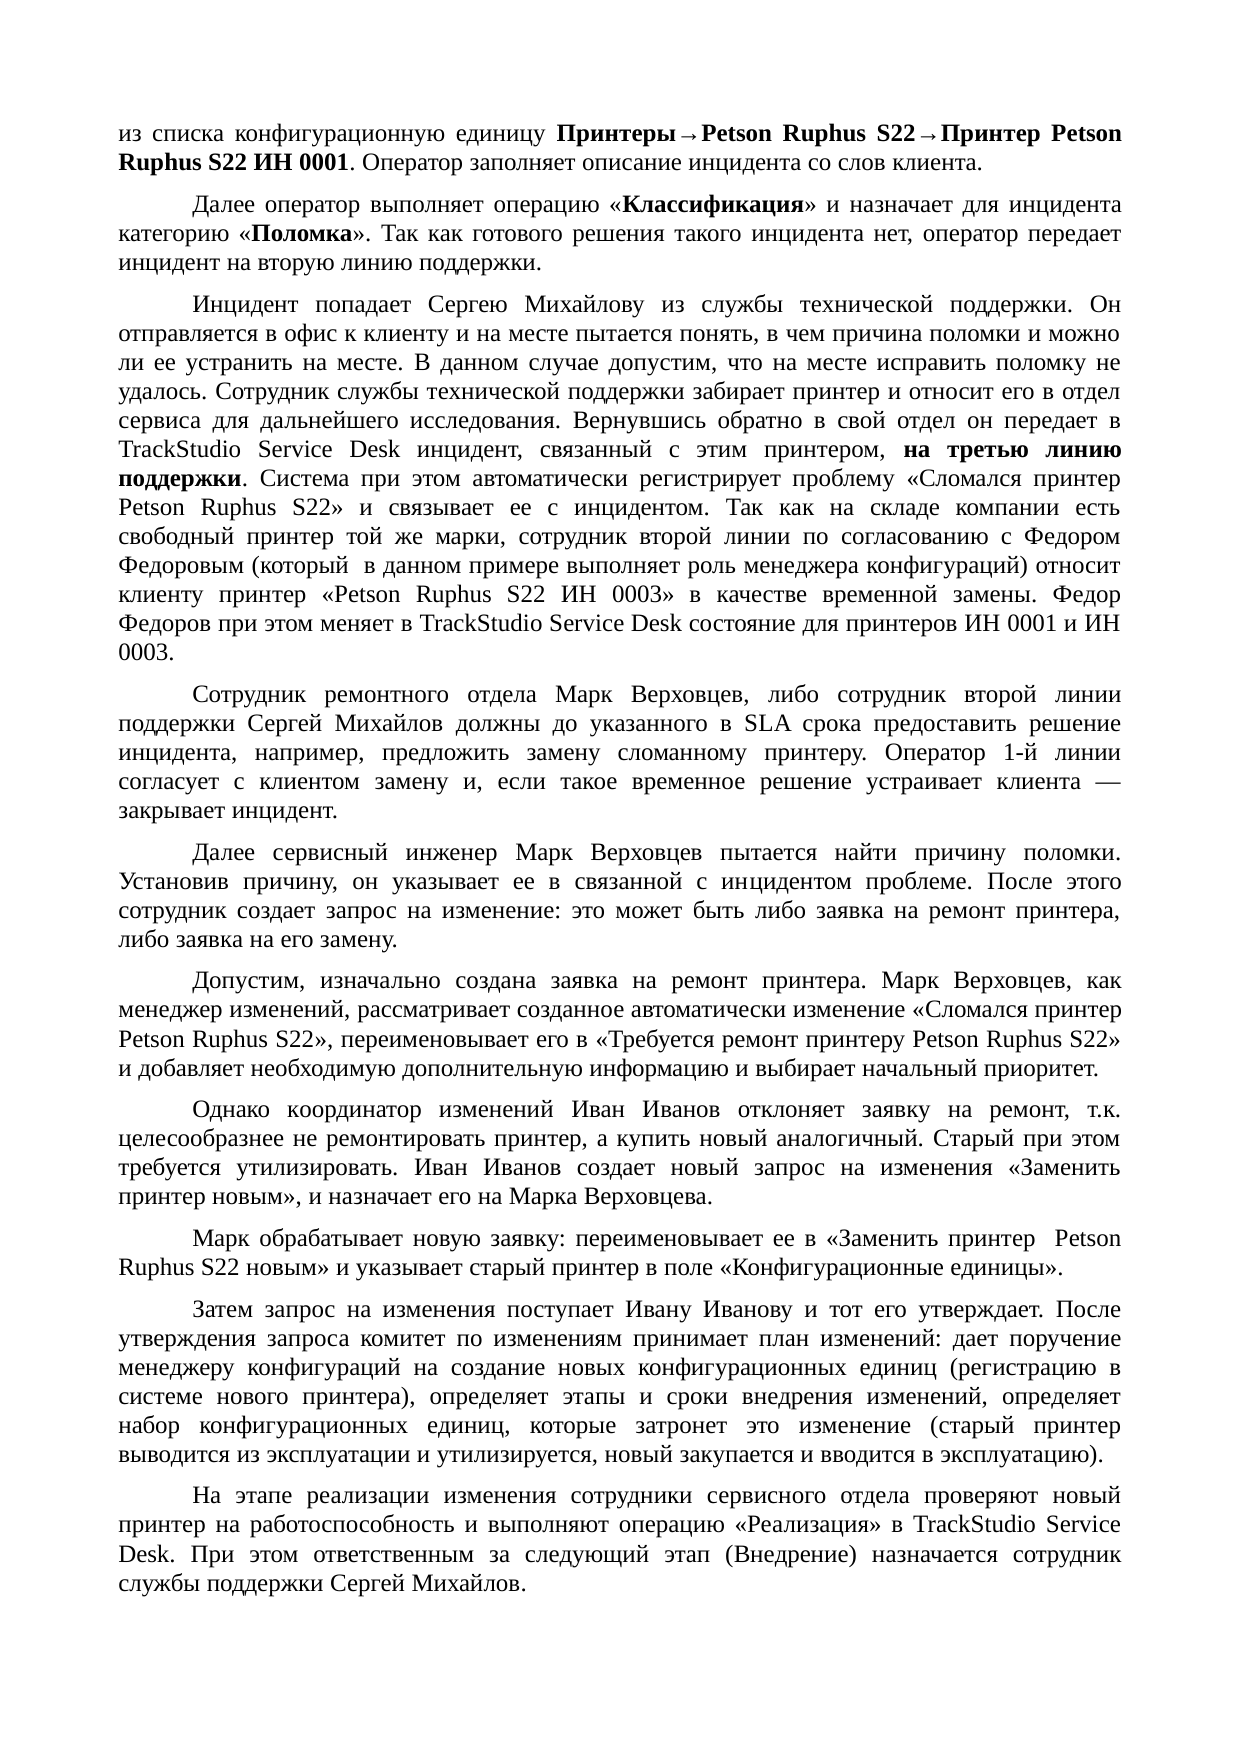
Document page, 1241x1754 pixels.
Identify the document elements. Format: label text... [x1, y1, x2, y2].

text Допустим, изначально создана заявка на ремонт принтера. Марк Верховцев, как менеджер изменений, рассматривает созданное автоматически изменение «Сломался принтер Petson Ruphus S22», переименовывает его в «Требуется ремонт принтеру Petson Ruphus S22» и добавляет необходимую дополнительную информацию и выбирает начальный приоритет. [118, 965, 1122, 1082]
text Затем запрос на изменения поступает Ивану Иванову и тот его утверждает. После утверждения запроса комитет по изменениям принимает план изменений: дает поручение менеджеру конфигураций на создание новых конфигурационных единиц (регистрацию в системе нового принтера), определяет этапы и сроки внедрения изменений, определяет набор конфигурационных единиц, которые затронет это изменение (старый принтер выводится из эксплуатации и утилизируется, новый закупается и вводится в эксплуатацию). [118, 1293, 1122, 1468]
text Далее сервисный инженер Марк Верховцев пытается найти причину поломки. Установив причину, он указывает ее в связанной с инцидентом проблеме. После этого сотрудник создает запрос на изменение: это может быть либо заявка на ремонт принтера, либо заявка на его замену. [118, 837, 1122, 953]
text Далее оператор выполняет операцию «Классификация» и назначает для инцидента категорию «Поломка». Так как готового решения такого инцидента нет, оператор передает инцидент на вторую линию поддержки. [118, 189, 1122, 276]
text Сотрудник ремонтного отдела Марк Верховцев, либо сотрудник второй линии поддержки Сергей Михайлов должны до указанного в SLA срока предоставить решение инцидента, например, предложить замену сломанному принтеру. Оператор 1-й линии согласует с клиентом замену и, если такое временное решение устраивает клиента — закрывает инцидент. [118, 679, 1122, 824]
text Однако координатор изменений Иван Иванов отклоняет заявку на ремонт, т.к. целесообразнее не ремонтировать принтер, а купить новый аналогичный. Старый при этом требуется утилизировать. Иван Иванов создает новый запрос на изменения «Заменить принтер новым», и назначает его на Марка Верховцева. [118, 1094, 1122, 1210]
text На этапе реализации изменения сотрудники сервисного отдела проверяют новый принтер на работоспособность и выполняют операцию «Реализация» в TrackStudio Service Desk. При этом ответственным за следующий этап (Внедрение) назначается сотрудник службы поддержки Сергей Михайлов. [118, 1480, 1122, 1597]
text Марк обрабатывает новую заявку: переименовывает ее в «Заменить принтер Petson Ruphus S22 новым» и указывает старый принтер в поле «Конфигурационные единицы». [118, 1223, 1122, 1281]
text из списка конфигурационную единицу Принтеры→Petson Ruphus S22→Принтер Petson Ruphus S22 ИН 0001. Оператор заполняет описание инцидента со слов клиента. [118, 118, 1122, 176]
text Инцидент попадает Сергею Михайлову из службы технической поддержки. Он отправляется в офис к клиенту и на месте пытается понять, в чем причина поломки и можно ли ее устранить на месте. В данном случае допустим, что на месте исправить поломку не удалось. Сотрудник службы технической поддержки забирает принтер и относит его в отдел сервиса для дальнейшего исследования. Вернувшись обратно в свой отдел он передает в TrackStudio Service Desk инцидент, связанный с этим принтером, на третью линию поддержки. Система при этом автоматически регистрирует проблему «Сломался принтер Petson Ruphus S22» и связывает ее с инцидентом. Так как на складе компании есть свободный принтер той же марки, сотрудник второй линии по согласованию с Федором Федоровым (который в данном примере выполняет роль менеджера конфигураций) относит клиенту принтер «Petson Ruphus S22 ИН 0003» в качестве временной замены. Федор Федоров при этом меняет в TrackStudio Service Desk состояние для принтеров ИН 0001 и ИН 0003. [118, 288, 1122, 666]
